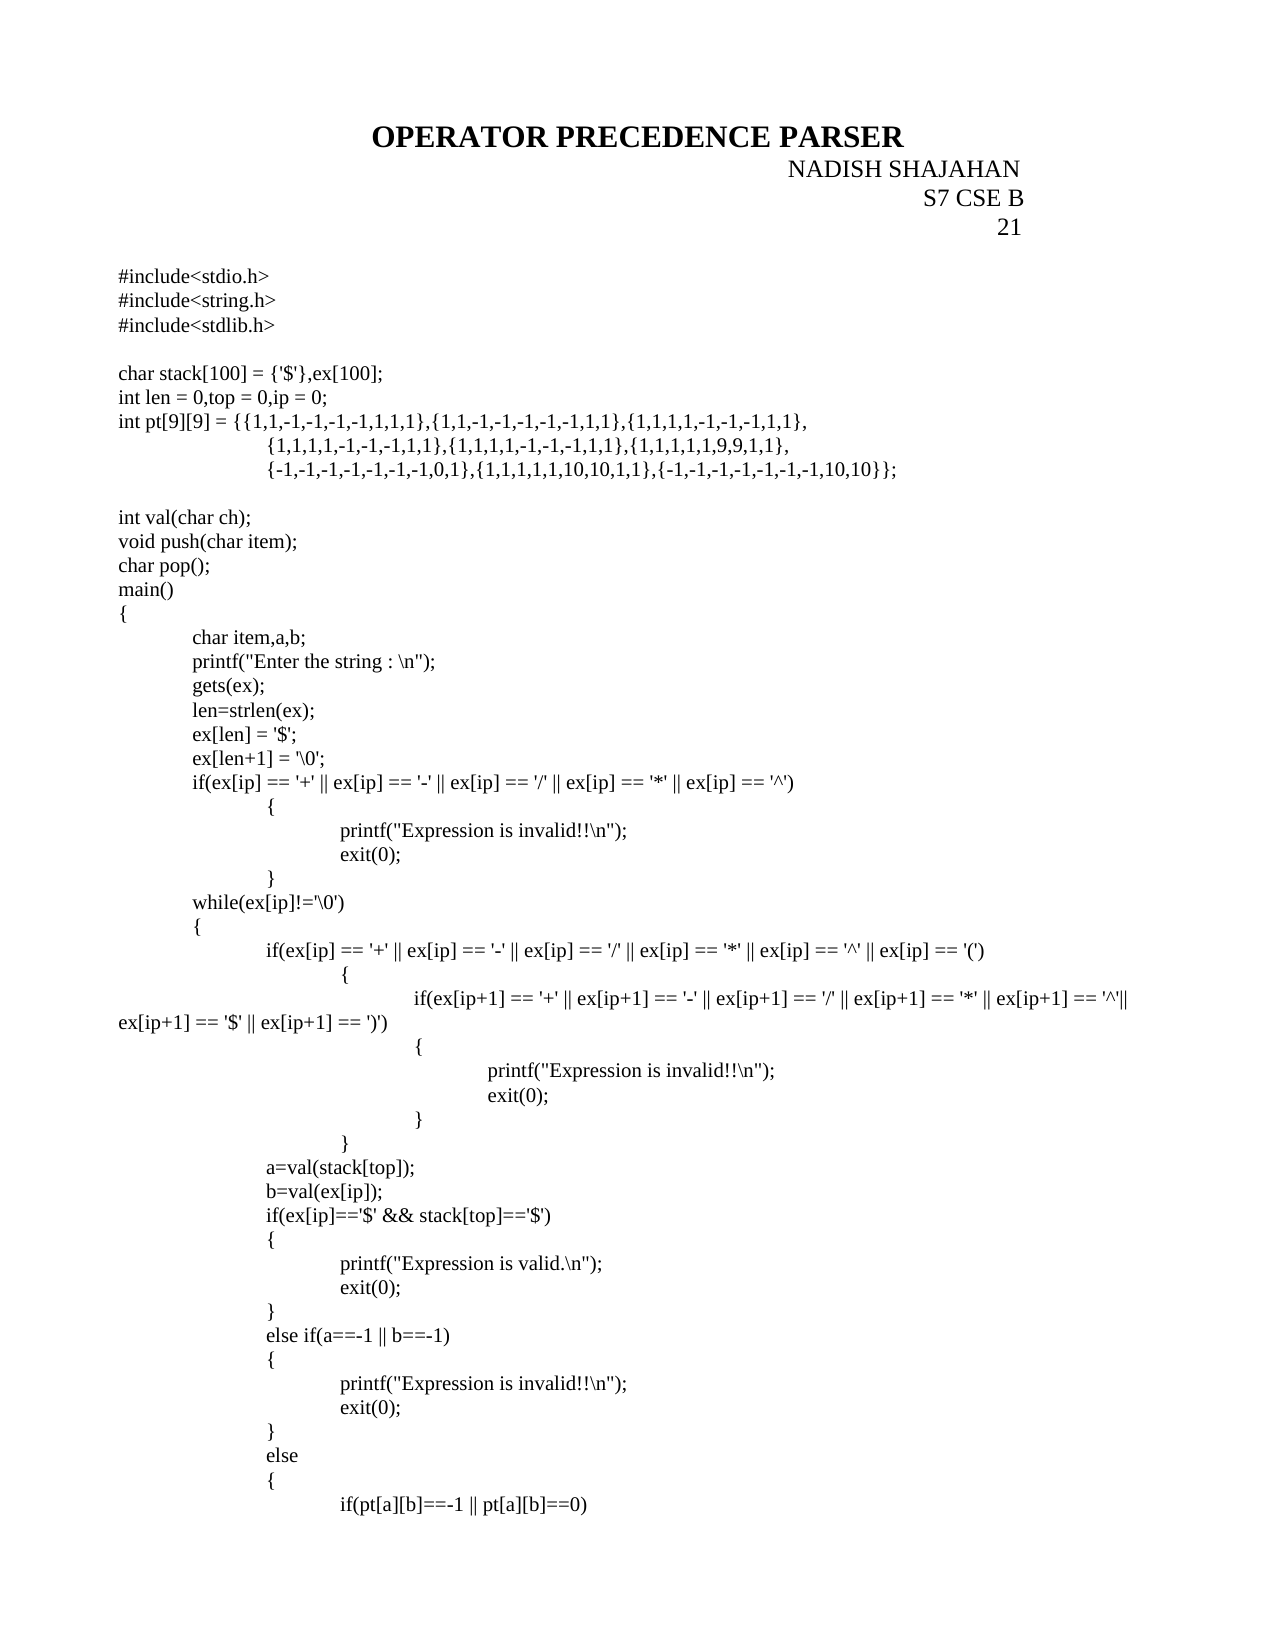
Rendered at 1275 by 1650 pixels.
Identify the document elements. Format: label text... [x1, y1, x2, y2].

text else if(a==-1 || b==-1) [118, 1323, 1157, 1347]
text exit(0); [118, 1395, 1157, 1419]
text OPERATOR PRECEDENCE PARSER [118, 118, 1157, 154]
text char item,a,b; [118, 625, 1157, 649]
text while(ex[ip]!='\0') [118, 890, 1157, 914]
text if(ex[ip+1] == '+' || ex[ip+1] == '-' || ex[ip+1] == '/' || ex[ip+1] == '*' || ex[ip+1] == '^'|| ex[ip+1] == '$' || ex[ip+1] == ')') [118, 986, 1157, 1034]
text } [118, 1419, 1157, 1443]
text printf("Expression is invalid!!\n"); [118, 1371, 1157, 1395]
text char pop(); [118, 553, 1157, 577]
text char stack[100] = {'$'},ex[100]; [118, 361, 1157, 385]
text int pt[9][9] = {{1,1,-1,-1,-1,-1,1,1,1},{1,1,-1,-1,-1,-1,-1,1,1},{1,1,1,1,-1,-1,-1,1,1}, [118, 409, 1157, 433]
text ex[len+1] = '\0'; [118, 746, 1157, 770]
text if(ex[ip] == '+' || ex[ip] == '-' || ex[ip] == '/' || ex[ip] == '*' || ex[ip] == '^') [118, 770, 1157, 794]
text printf("Expression is valid.\n"); [118, 1251, 1157, 1275]
text } [118, 1299, 1157, 1323]
text len=strlen(ex); [118, 697, 1157, 722]
text ex[len] = '$'; [118, 722, 1157, 746]
text } [118, 1107, 1157, 1131]
text { [118, 1227, 1157, 1251]
text gets(ex); [118, 673, 1157, 697]
text a=val(stack[top]); [118, 1155, 1157, 1179]
text if(ex[ip]=='$' && stack[top]=='$') [118, 1203, 1157, 1227]
text {-1,-1,-1,-1,-1,-1,-1,0,1},{1,1,1,1,1,10,10,1,1},{-1,-1,-1,-1,-1,-1,-1,10,10}}; [118, 457, 1157, 481]
text main() [118, 577, 1157, 601]
text printf("Expression is invalid!!\n"); [118, 818, 1157, 842]
text { [118, 1467, 1157, 1492]
text { [118, 601, 1157, 625]
text 21 [118, 212, 1157, 240]
text printf("Expression is invalid!!\n"); [118, 1058, 1157, 1082]
text { [118, 914, 1157, 938]
text #include<stdlib.h> [118, 312, 1157, 337]
text int len = 0,top = 0,ip = 0; [118, 385, 1157, 409]
text } [118, 1131, 1157, 1155]
text exit(0); [118, 1275, 1157, 1299]
text b=val(ex[ip]); [118, 1179, 1157, 1203]
text #include<stdio.h> [118, 264, 1157, 288]
text if(ex[ip] == '+' || ex[ip] == '-' || ex[ip] == '/' || ex[ip] == '*' || ex[ip] == '^' || ex[ip] == '(') [118, 938, 1157, 962]
text if(pt[a][b]==-1 || pt[a][b]==0) [118, 1492, 1157, 1516]
text {1,1,1,1,-1,-1,-1,1,1},{1,1,1,1,-1,-1,-1,1,1},{1,1,1,1,1,9,9,1,1}, [118, 433, 1157, 457]
text S7 CSE B [118, 183, 1157, 212]
text else [118, 1443, 1157, 1467]
text { [118, 1034, 1157, 1058]
text exit(0); [118, 1082, 1157, 1107]
text int val(char ch); [118, 505, 1157, 529]
text #include<string.h> [118, 288, 1157, 312]
text printf("Enter the string : \n"); [118, 649, 1157, 673]
text NADISH SHAJAHAN [118, 154, 1157, 183]
text } [118, 866, 1157, 890]
text void push(char item); [118, 529, 1157, 553]
text { [118, 962, 1157, 986]
text { [118, 1347, 1157, 1371]
text exit(0); [118, 842, 1157, 866]
text { [118, 794, 1157, 818]
